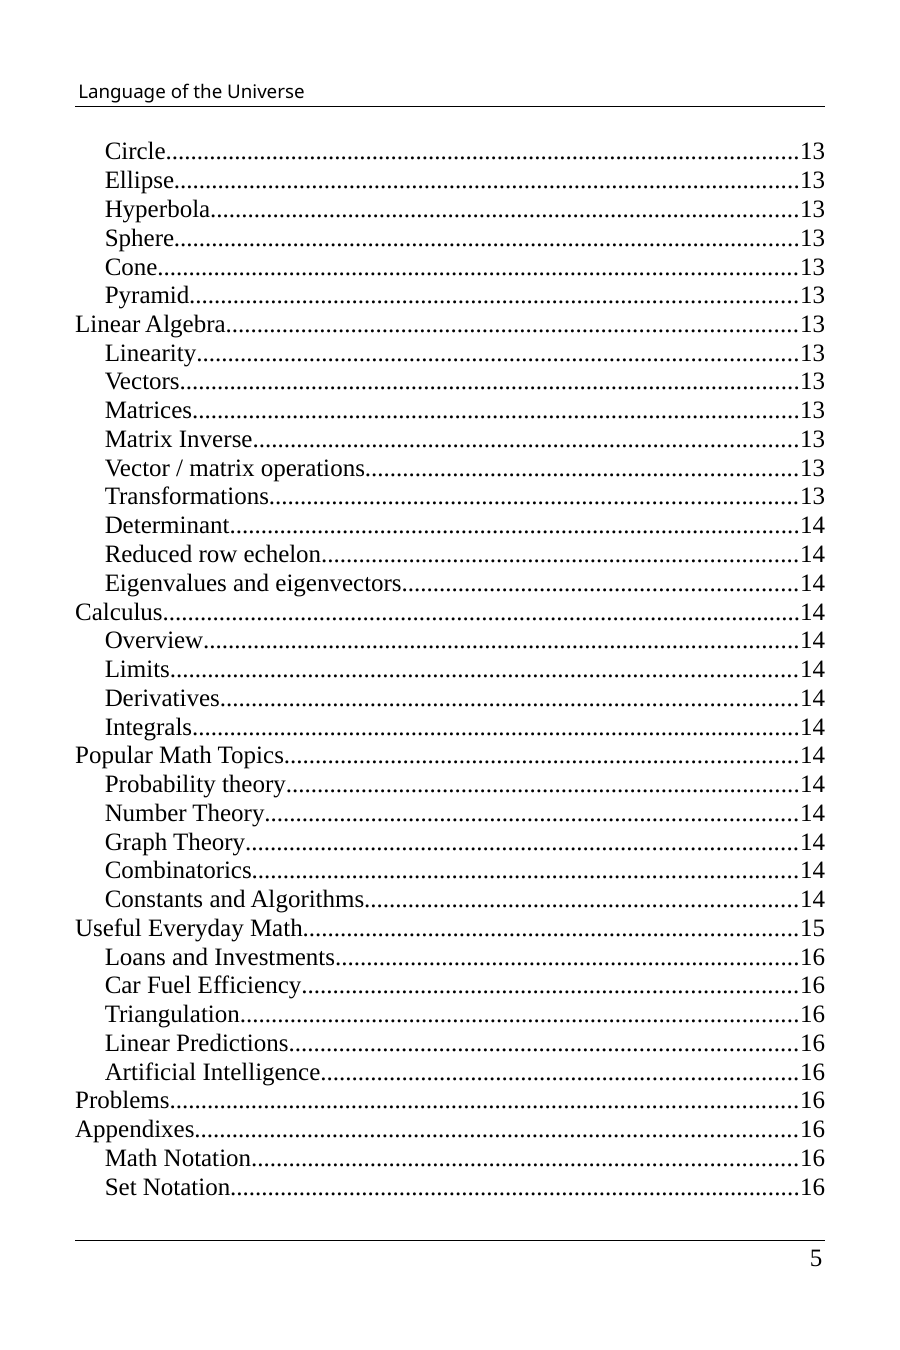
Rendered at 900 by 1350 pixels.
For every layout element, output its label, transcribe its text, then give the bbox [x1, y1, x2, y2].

text Determinant 14 [104, 510, 825, 539]
text Set Notation 16 [104, 1172, 825, 1200]
text Probability theory 14 [104, 769, 825, 798]
text Overview 14 [104, 625, 825, 654]
text Matrix Inverse 13 [104, 424, 825, 453]
text Sphere 13 [104, 223, 825, 252]
text Constants and Algorithms 14 [104, 884, 825, 913]
text Combinatorics 14 [104, 855, 825, 884]
text Calculus 14 [75, 597, 825, 625]
text Vector / matrix operations 13 [104, 453, 825, 482]
text Reduced row echelon 14 [104, 539, 825, 568]
text Problems 16 [75, 1085, 825, 1114]
text Pyramid 13 [104, 280, 825, 309]
text Appendixes 16 [75, 1114, 825, 1143]
text Linearity 13 [104, 338, 825, 367]
text Triangulation 16 [104, 999, 825, 1028]
text Popular Math Topics 14 [75, 740, 825, 769]
text Car Fuel Efficiency 16 [104, 970, 825, 999]
text Derivatives 14 [104, 683, 825, 712]
text Transformations 13 [104, 482, 825, 510]
text Number Theory 14 [104, 798, 825, 827]
text Linear Predictions 16 [104, 1028, 825, 1057]
text Integrals 14 [104, 712, 825, 740]
text Matrices 13 [104, 395, 825, 424]
text Useful Everyday Math 15 [75, 913, 825, 942]
text Linear Algebra 13 [75, 309, 825, 338]
text Vectors 13 [104, 367, 825, 395]
text Math Notation 16 [104, 1143, 825, 1172]
text Loans and Investments 16 [104, 942, 825, 970]
text Cone 13 [104, 252, 825, 280]
text Hyperbola 13 [104, 194, 825, 223]
text Ellipse 13 [104, 165, 825, 194]
text Graph Theory 14 [104, 827, 825, 855]
text Limits 14 [104, 654, 825, 683]
text Circle 13 [104, 137, 825, 165]
text Eigenvalues and eigenvectors 14 [104, 568, 825, 597]
text Artificial Intelligence 16 [104, 1057, 825, 1085]
